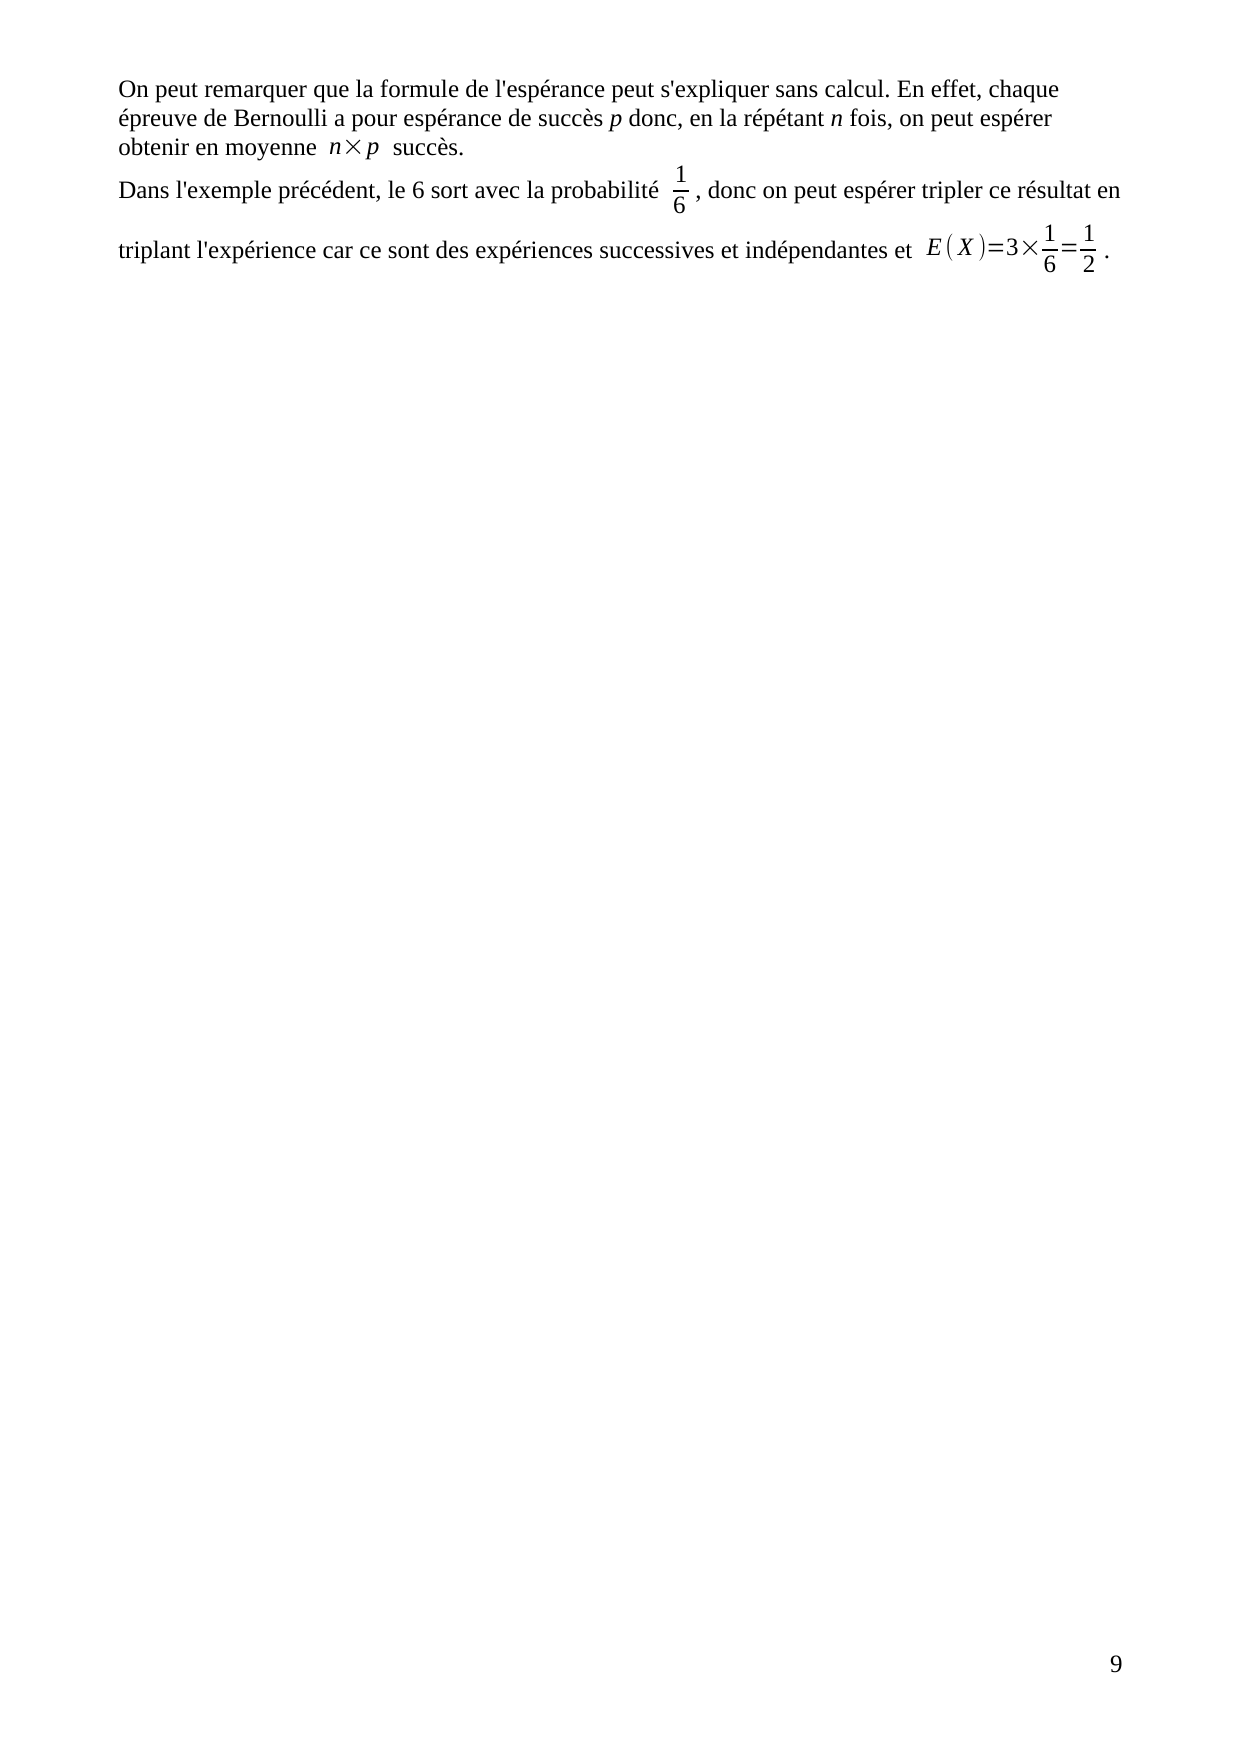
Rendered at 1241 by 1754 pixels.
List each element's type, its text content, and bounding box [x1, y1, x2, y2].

text On peut remarquer que la formule de l'espérance peut s'expliquer sans calcul. En effet, chaque épreuve de Bernoulli a pour espérance de succès p donc, en la répétant n fois, on peut espérer obtenir en moyenne succès. [118, 74, 1122, 161]
text Dans l'exemple précédent, le 6 sort avec la probabilité , donc on peut espérer tripler ce résultat en triplant l'expérience car ce sont des expériences successives et indépendantes et . [118, 161, 1122, 279]
